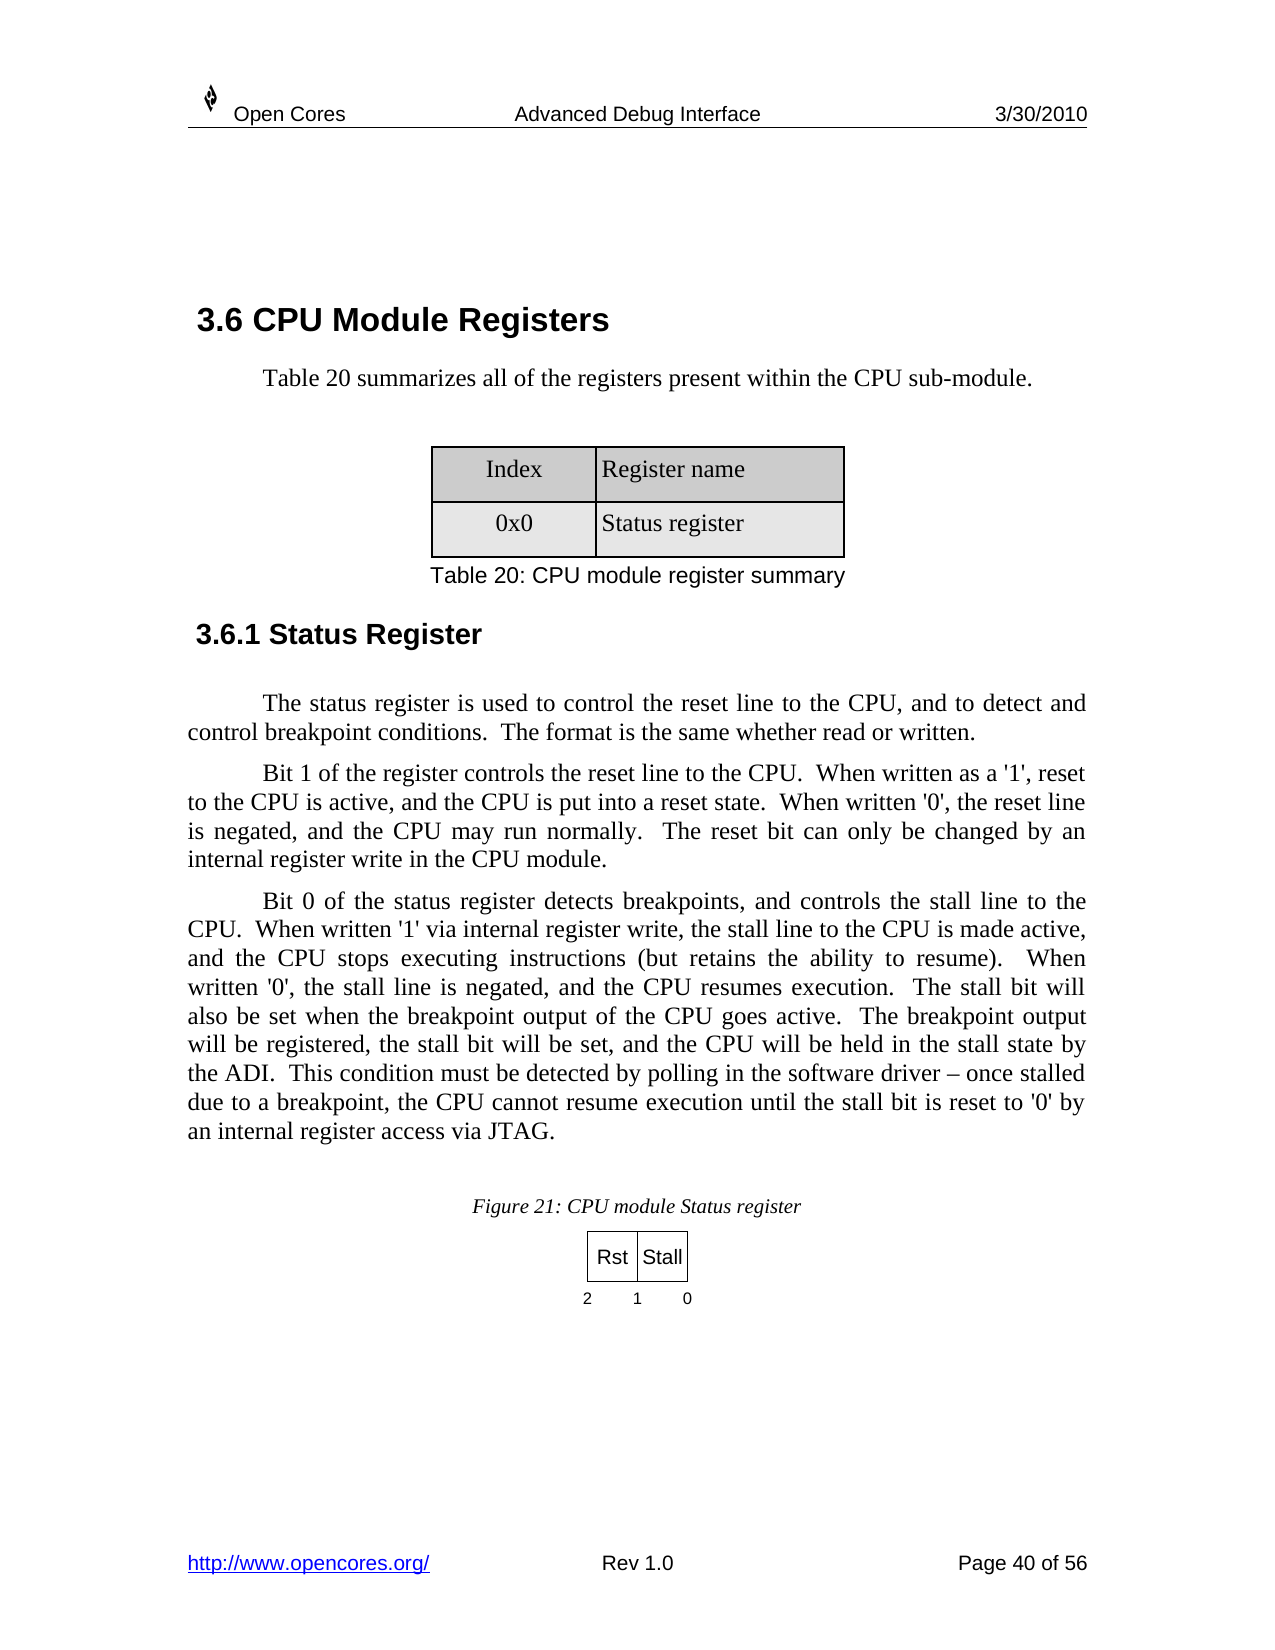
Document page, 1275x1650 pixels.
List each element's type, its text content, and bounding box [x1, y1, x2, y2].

subtitle Status Register [187, 617, 1087, 651]
text Table 20: CPU module register summary [187, 562, 1087, 588]
text Bit 1 of the register controls the reset line to the CPU. When written as a '1', reset to the CPU is active, and the CPU is put into a reset state. When written '0', the reset line is negated, and the CPU may run normally. The reset bit can only be changed by an internal register write in the CPU module. [187, 758, 1087, 873]
text Figure 21: CPU module Status register [468, 1194, 807, 1218]
table_header Register name [597, 448, 843, 501]
table_cell Status register [597, 503, 843, 556]
table_header Index [433, 448, 595, 501]
text Table 20 summarizes all of the registers present within the CPU sub-module. [187, 363, 1087, 392]
subtitle CPU Module Registers [187, 300, 1087, 338]
text Bit 0 of the status register detects breakpoints, and controls the stall line to the CPU. When written '1' via internal register write, the stall line to the CPU is made active, and the CPU stops executing instructions (but retains the ability to resume). When written '0', the stall line is negated, and the CPU resumes execution. The stall bit will also be set when the breakpoint output of the CPU goes active. The breakpoint output will be registered, the stall bit will be set, and the CPU will be held in the stall state by the ADI. This condition must be detected by polling in the software driver – once stalled due to a breakpoint, the CPU cannot resume execution until the stall bit is reset to '0' by an internal register access via JTAG. [187, 886, 1087, 1144]
table_cell 0x0 [433, 503, 595, 556]
text The status register is used to control the reset line to the CPU, and to detect and control breakpoint conditions. The format is the same whether read or written. [187, 688, 1087, 746]
